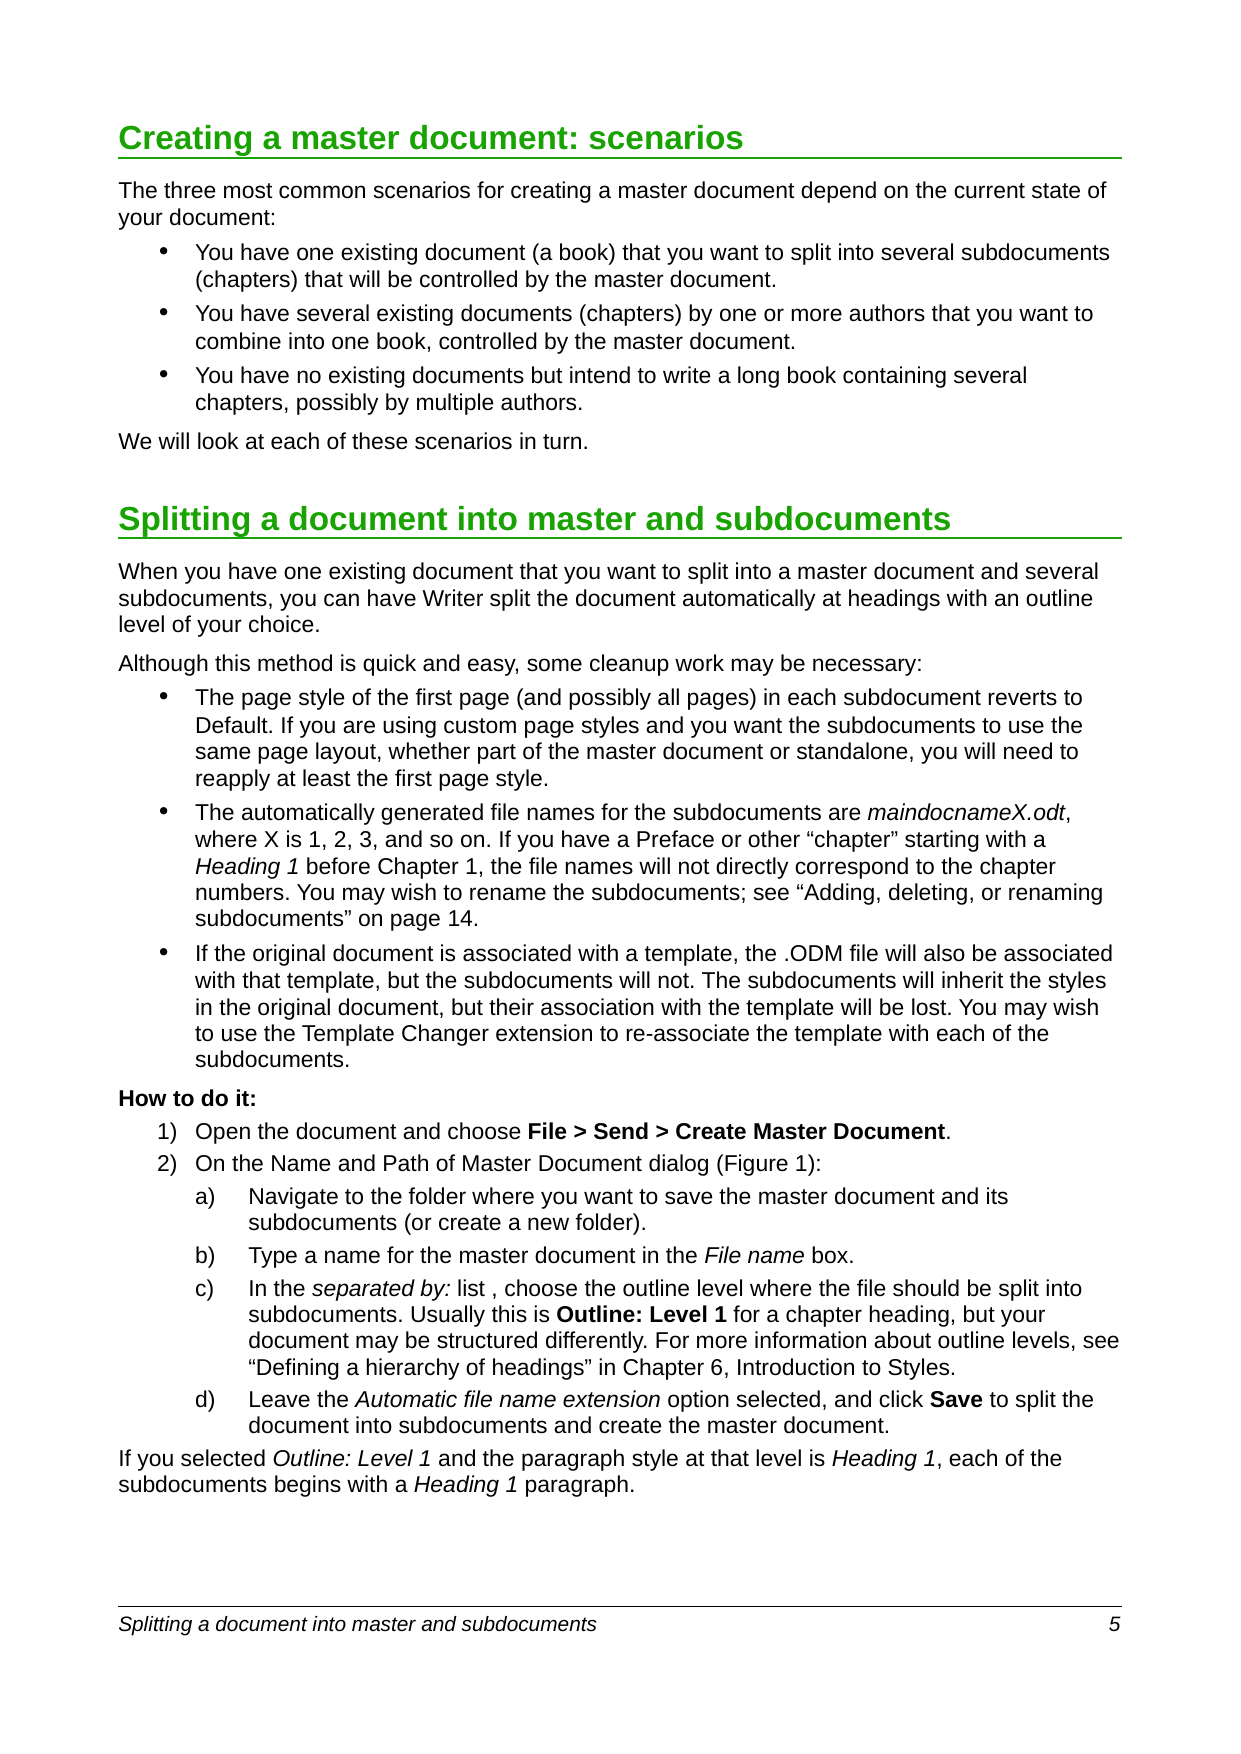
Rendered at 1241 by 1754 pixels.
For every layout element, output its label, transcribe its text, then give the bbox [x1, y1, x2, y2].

list Although this method is quick and easy, some cleanup work may be necessary: [118, 650, 1122, 676]
subtitle Splitting a document into master and subdocuments [118, 499, 1122, 537]
list In the separated by: list , choose the outline level where the file should be split into subdocuments. Usually this is Outline: Level 1 for a chapter heading, but your document may be structured differently. For more information about outline levels, see “Defining a hierarchy of headings” in Chapter 6, Introduction to Styles. [195, 1274, 1122, 1380]
subtitle Creating a master document: scenarios [118, 118, 1122, 157]
list If the original document is associated with a template, the .ODM file will also be associated with that template, but the subdocuments will not. The subdocuments will inherit the styles in the original document, but their association with the template will be lost. You may wish to use the Template Changer extension to re-associate the template with each of the subdocuments. [156, 938, 1122, 1072]
list Open the document and choose File > Send > Create Master Document. [177, 1118, 1122, 1144]
list Navigate to the folder where you want to save the master document and its subdocuments (or create a new folder). [195, 1183, 1122, 1236]
list Leave the Automatic file name extension option selected, and click Save to split the document into subdocuments and create the master document. [195, 1386, 1122, 1439]
list How to do it: [118, 1085, 1122, 1111]
list You have one existing document (a book) that you want to split into several subdocuments (chapters) that will be controlled by the master document. [156, 237, 1122, 292]
list The three most common scenarios for creating a master document depend on the current state of your document: [118, 177, 1122, 230]
list You have several existing documents (chapters) by one or more authors that you want to combine into one book, controlled by the master document. [156, 298, 1122, 354]
list You have no existing documents but intend to write a long book containing several chapters, possibly by multiple authors. [156, 360, 1122, 416]
text If you selected Outline: Level 1 and the paragraph style at that level is Heading 1, each of the subdocuments begins with a Heading 1 paragraph. [118, 1445, 1122, 1498]
list The page style of the first page (and possibly all pages) in each subdocument reverts to Default. If you are using custom page styles and you want the subdocuments to use the same page layout, whether part of the master document or standalone, you will need to reapply at least the first page style. [156, 683, 1122, 791]
list Type a name for the master document in the File name box. [195, 1242, 1122, 1268]
list The automatically generated file names for the subdocuments are maindocnameX.odt, where X is 1, 2, 3, and so on. If you have a Preface or other “chapter” starting with a Heading 1 before Chapter 1, the file names will not directly correspond to the chapter numbers. You may wish to rename the subdocuments; see “Adding, deleting, or renaming subdocuments” on page 14. [156, 797, 1122, 932]
list On the Name and Path of Master Document dialog (Figure 1): [177, 1150, 1122, 1177]
text We will look at each of these scenarios in turn. [118, 428, 1122, 454]
text When you have one existing document that you want to split into a master document and several subdocuments, you can have Writer split the document automatically at headings with an outline level of your choice. [118, 558, 1122, 637]
